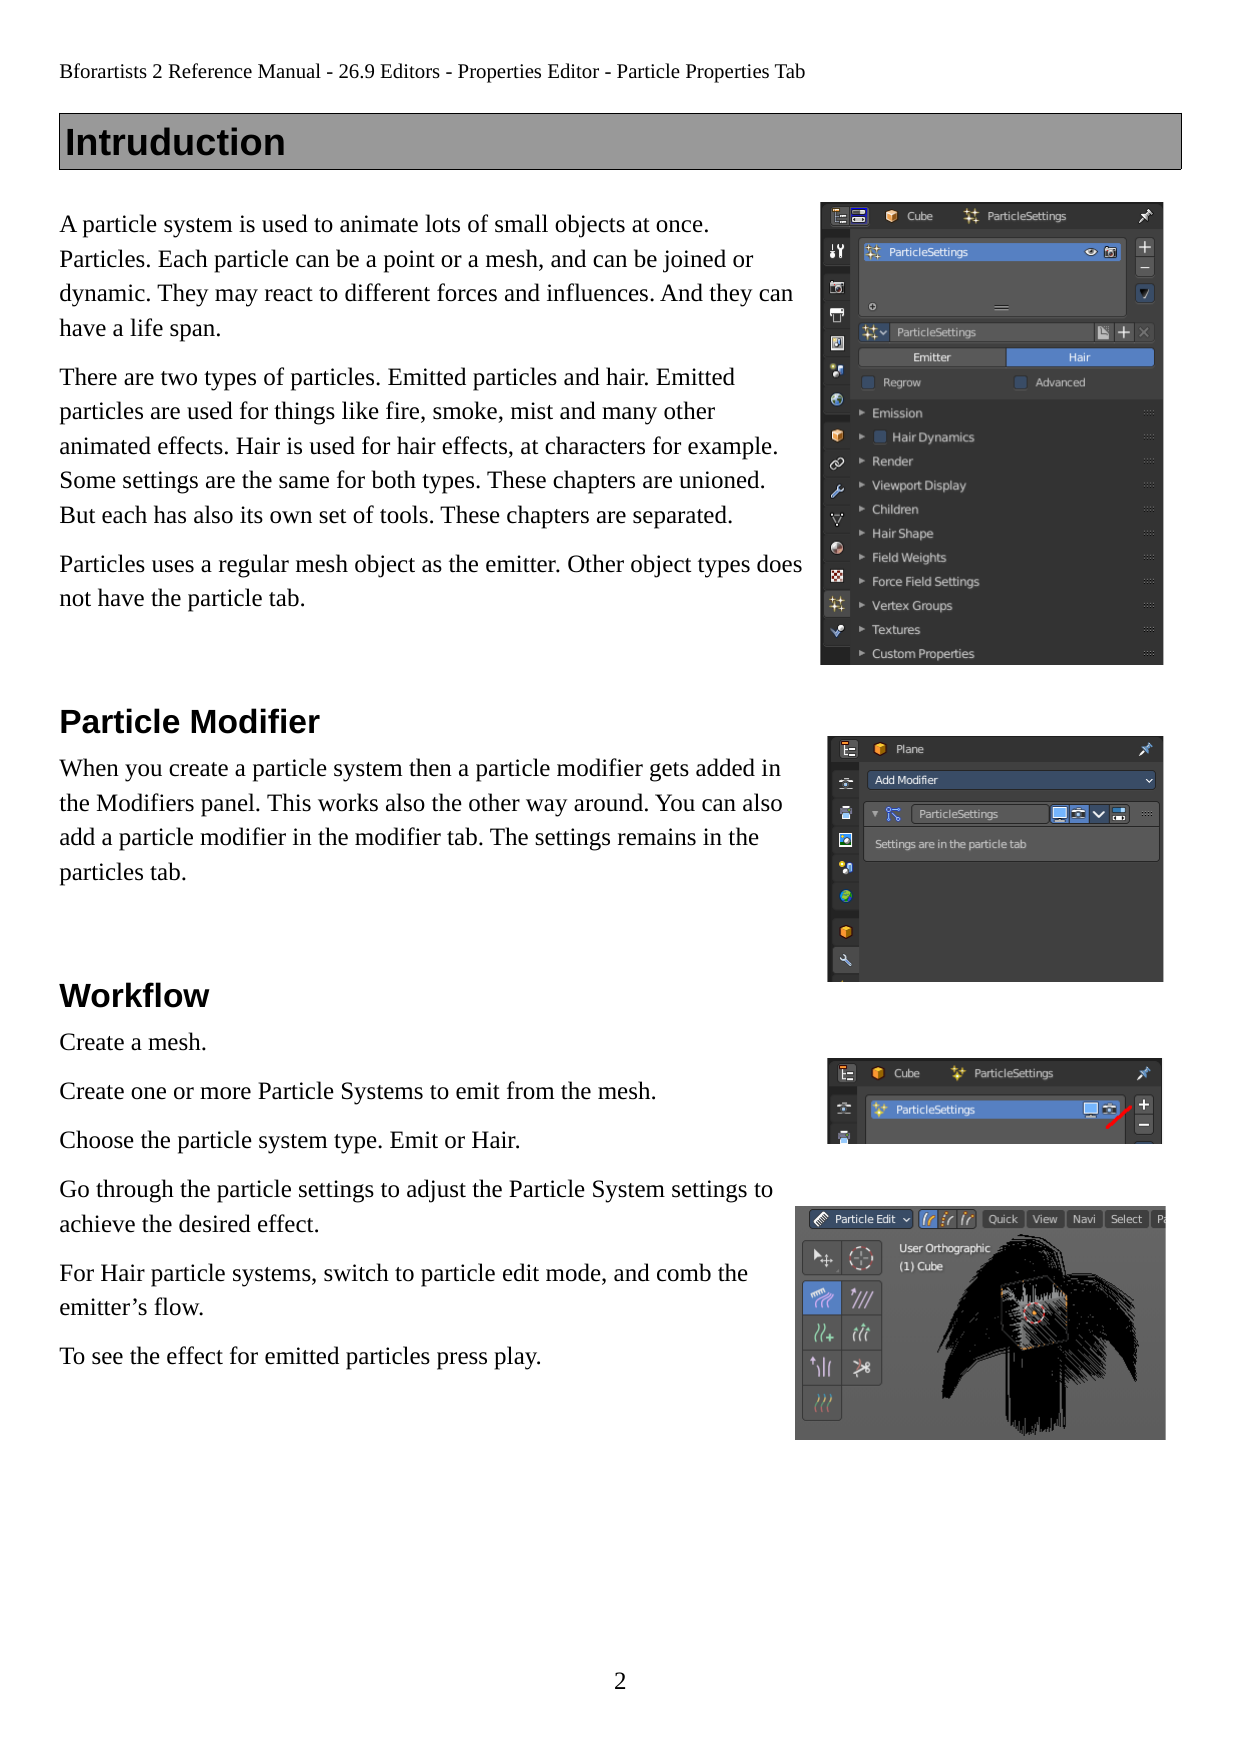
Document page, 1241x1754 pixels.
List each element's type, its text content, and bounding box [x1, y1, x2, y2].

table_header Intruduction [60, 114, 1181, 169]
text For Hair particle systems, switch to particle edit mode, and comb the emitter’s flow. [59, 1258, 795, 1321]
text There are two types of particles. Emitted particles and hair. Emitted particles are used for things like fire, smoke, mist and many other animated effects. Hair is used for hair effects, at characters for example. Some settings are the same for both types. These chapters are unioned. But each has also its own set of tools. These chapters are separated. [59, 362, 820, 528]
picture [795, 1206, 1166, 1440]
picture [827, 1058, 1164, 1144]
text Particles uses a regular mesh object as the emitter. Other object types does not have the particle tab. [59, 549, 820, 612]
text A particle system is used to animate lots of small objects at once. Particles. Each particle can be a point or a mesh, and can be joined or dynamic. They may react to different forces and influences. And they can have a life span. [59, 209, 820, 342]
text Create one or more Particle Systems to emit from the mesh. [59, 1076, 827, 1105]
text To see the effect for emitted particles press play. [59, 1341, 795, 1370]
subtitle Workflow [59, 976, 1181, 1014]
text When you create a particle system then a particle modifier gets added in the Modifiers panel. This works also the other way around. You can also add a particle modifier in the modifier tab. The settings remains in the particles tab. [59, 753, 827, 886]
picture [827, 736, 1164, 982]
text Choose the particle system type. Emit or Hair. [59, 1125, 1181, 1154]
subtitle Particle Modifier [59, 702, 1181, 741]
text Create a mesh. [59, 1027, 1181, 1056]
text Go through the particle settings to adjust the Particle System settings to achieve the desired effect. [59, 1174, 1181, 1237]
picture [820, 202, 1164, 665]
